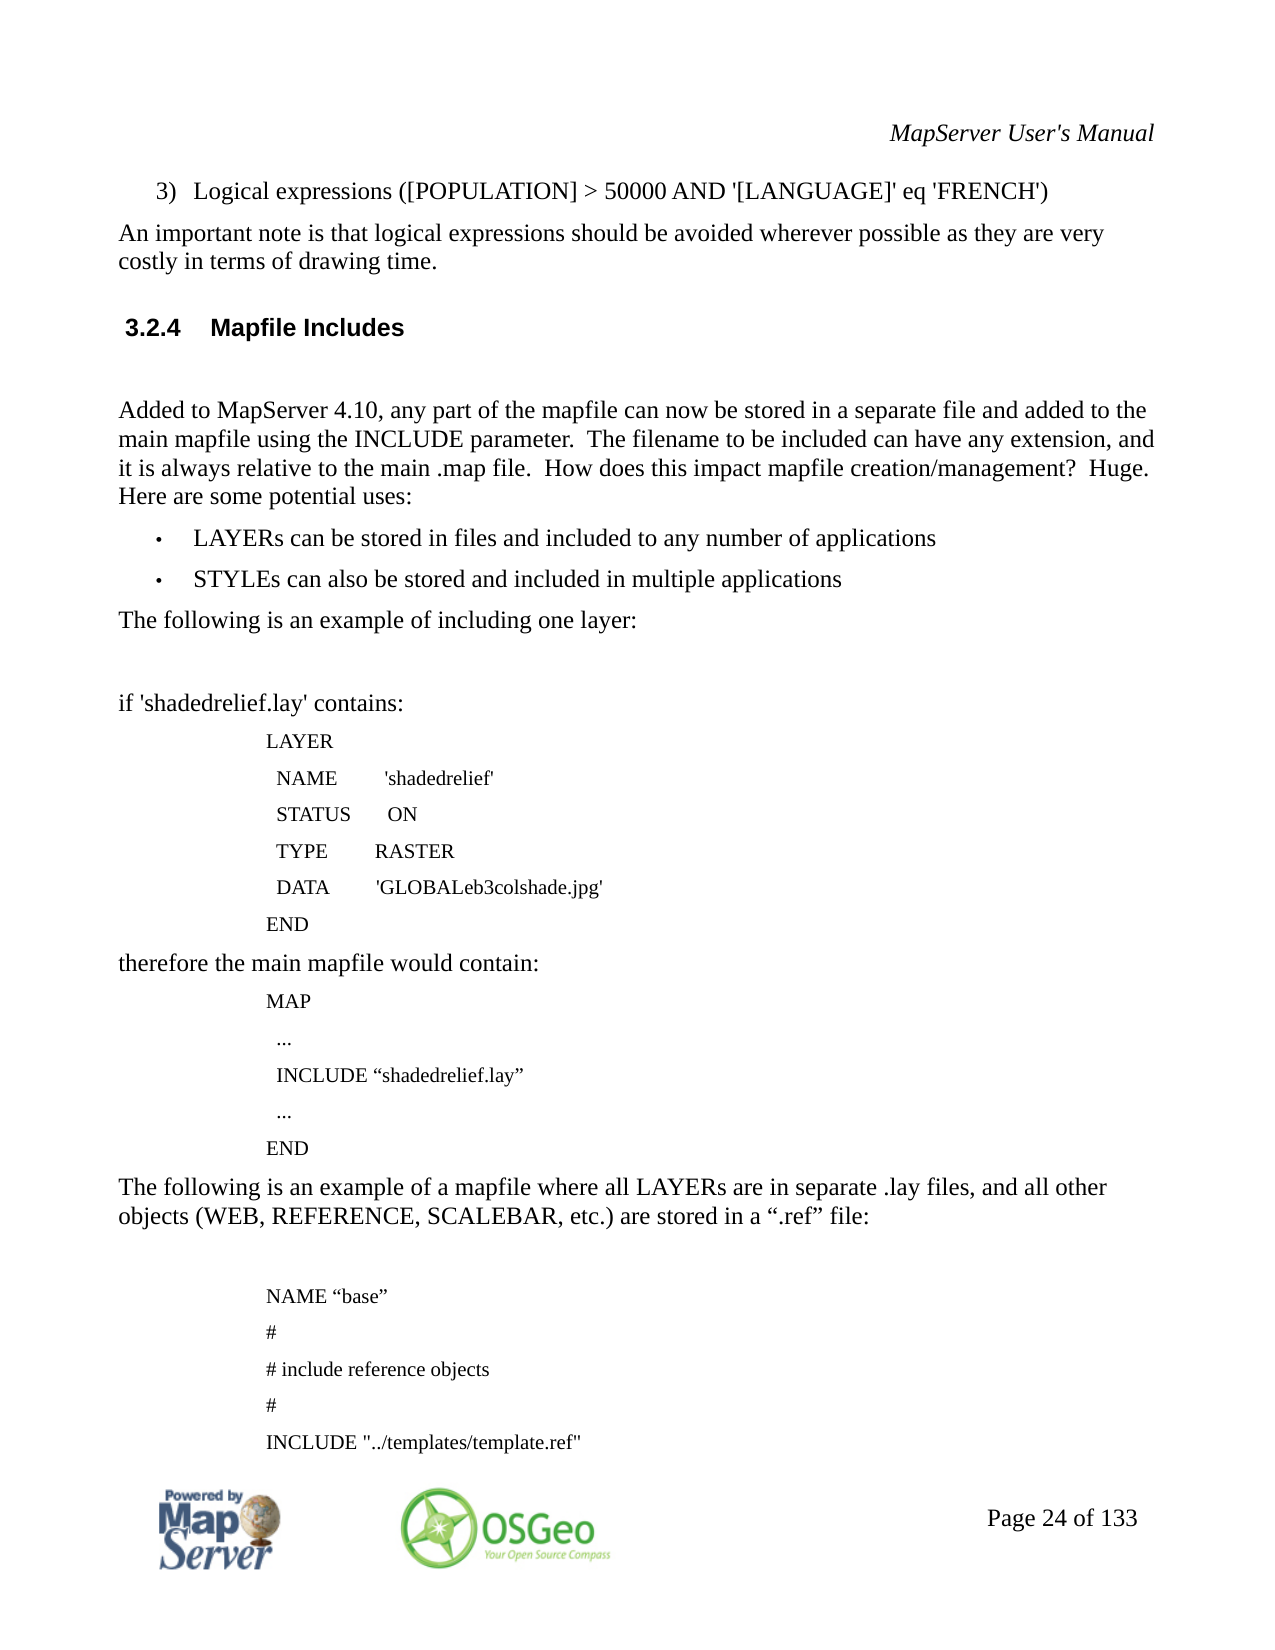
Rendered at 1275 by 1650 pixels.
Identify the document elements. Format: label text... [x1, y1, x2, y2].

text MAP [118, 911, 1157, 935]
text END [118, 1057, 1157, 1081]
text LAYER [118, 650, 1157, 674]
picture [158, 1489, 283, 1571]
text therefore the main mapfile would contain: [118, 869, 1157, 898]
text # Start of layer definitions [118, 1424, 1157, 1448]
text # [118, 1241, 1157, 1265]
text # [118, 1314, 1157, 1338]
text END [118, 833, 1157, 857]
text ... [118, 947, 1157, 971]
picture [377, 1473, 624, 1589]
text INCLUDE "../templates/template.ref" [118, 1351, 1157, 1375]
text # include reference objects [118, 1278, 1157, 1302]
text ... [118, 1020, 1157, 1044]
text if 'shadedrelief.lay' contains: [118, 609, 1157, 638]
text NAME “base” [118, 1205, 1157, 1229]
text STATUS ON [118, 723, 1157, 747]
text TYPE RASTER [118, 760, 1157, 784]
text The following is an example of including one layer: [118, 526, 1157, 555]
text DATA 'GLOBALeb3colshade.jpg' [118, 796, 1157, 820]
list LAYERs can be stored in files and included to any number of applications [156, 444, 1157, 473]
text An important note is that logical expressions should be avoided wherever possible as they are very costly in terms of drawing time. [118, 176, 1157, 234]
subtitle Mapfile Includes [118, 246, 1157, 275]
text INCLUDE “shadedrelief.lay” [118, 984, 1157, 1008]
text Added to MapServer 4.10, any part of the mapfile can now be stored in a separate file and added to the main mapfile using the INCLUDE parameter. The filename to be included can have any extension, and it is always relative to the main .map file. How does this impact mapfile creation/management? Huge. Here are some potential uses: [118, 316, 1157, 431]
list STYLEs can also be stored and included in multiple applications [156, 485, 1157, 514]
text NAME 'shadedrelief' [118, 687, 1157, 711]
text # [118, 1388, 1157, 1412]
text The following is an example of a mapfile where all LAYERs are in separate .lay files, and all other objects (WEB, REFERENCE, SCALEBAR, etc.) are stored in a “.ref” file: [118, 1093, 1157, 1151]
